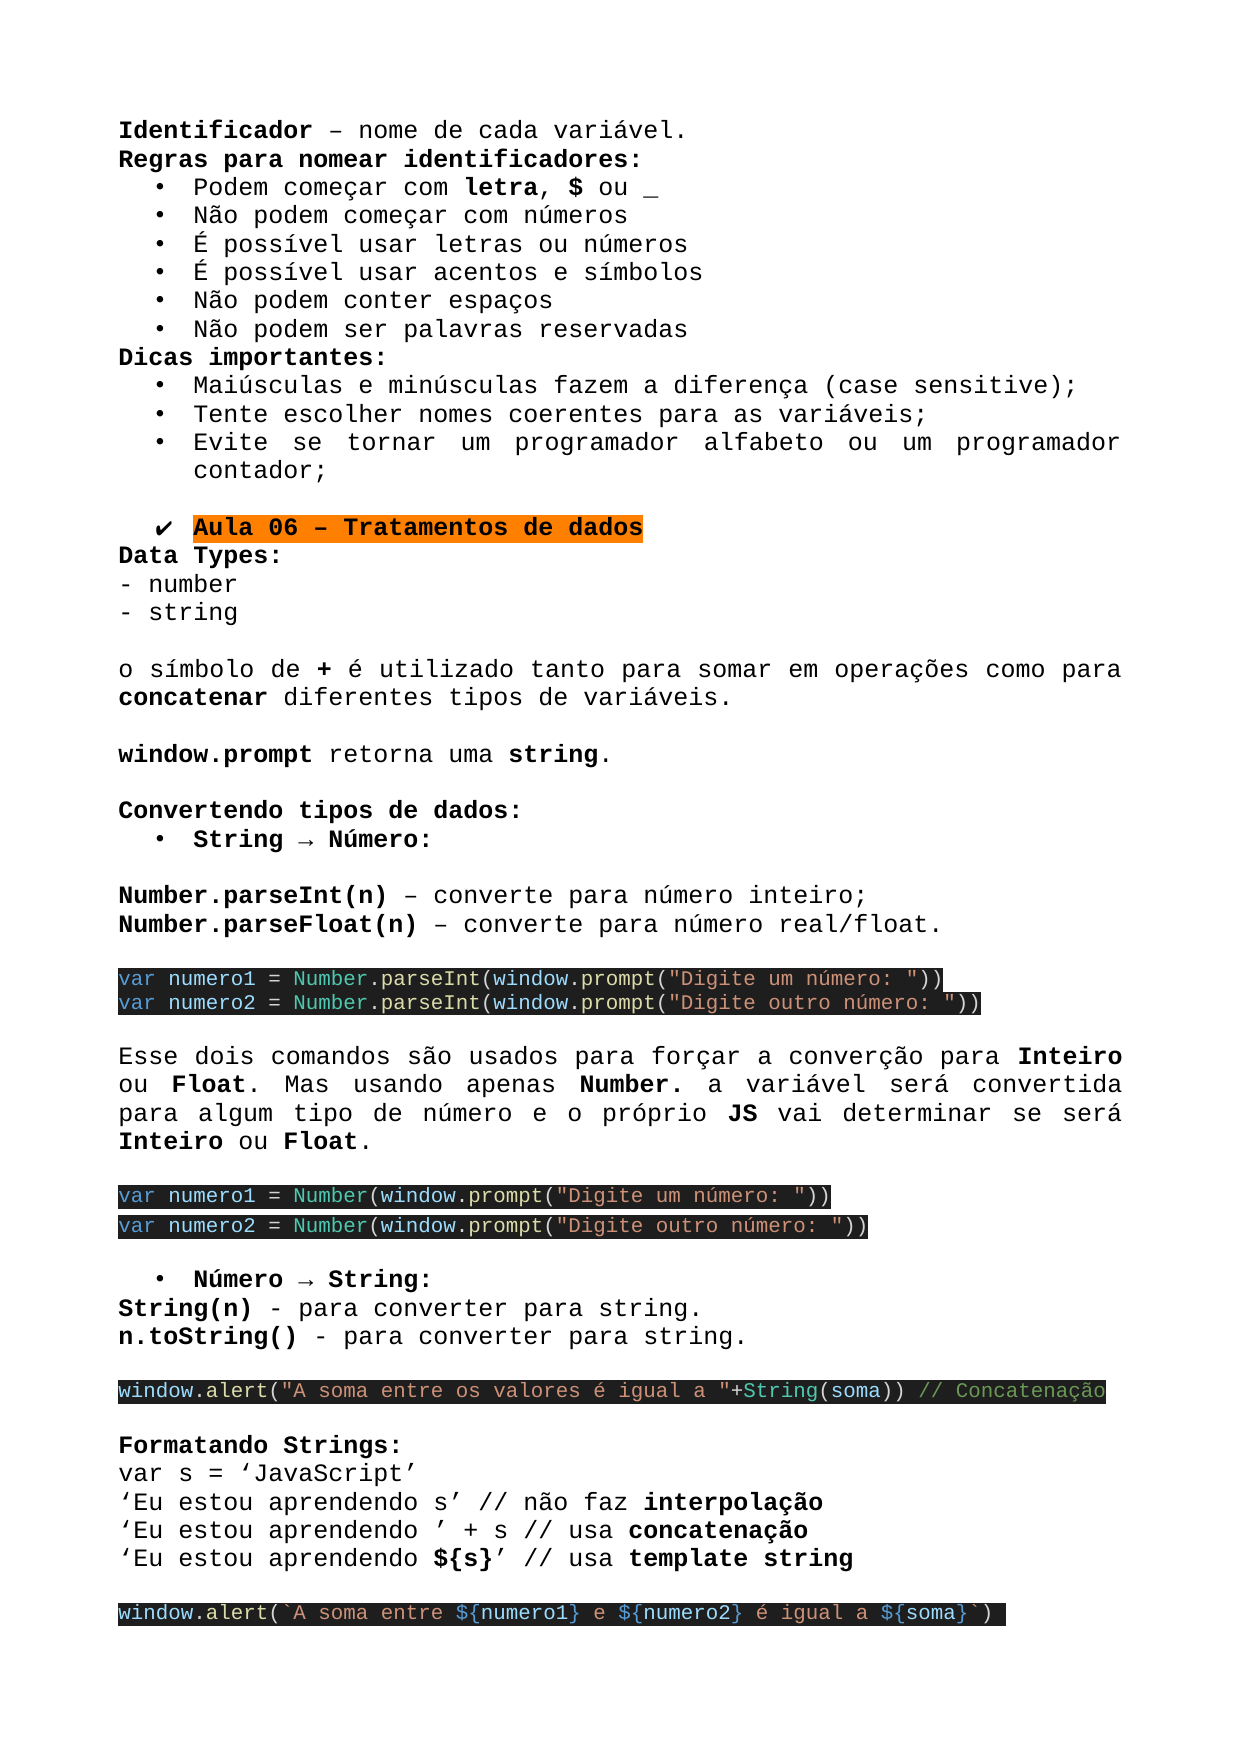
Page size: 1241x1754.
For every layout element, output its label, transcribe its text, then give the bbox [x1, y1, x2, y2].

text var numero2 = Number(window.prompt("Digite outro número: ")) [118, 1209, 1122, 1239]
list É possível usar acentos e símbolos [156, 260, 1122, 288]
text - string [118, 600, 1122, 628]
text Number.parseInt(n) – converte para número inteiro; [118, 883, 1122, 911]
text var numero2 = Number.parseInt(window.prompt("Digite outro número: ")) [118, 992, 1122, 1015]
list É possível usar letras ou números [156, 231, 1122, 260]
text Regras para nomear identificadores: [118, 146, 1122, 175]
list Não podem conter espaços [156, 288, 1122, 316]
list Maiúsculas e minúsculas fazem a diferença (case sensitive); [156, 373, 1122, 401]
text ‘Eu estou aprendendo s’ // não faz interpolação [118, 1489, 1122, 1517]
text Dicas importantes: [118, 345, 1122, 373]
text String(n) - para converter para string. [118, 1295, 1122, 1324]
text ‘Eu estou aprendendo ’ + s // usa concatenação [118, 1517, 1122, 1546]
text window.alert(`A soma entre ${numero1} e ${numero2} é igual a ${soma}`) [118, 1602, 1122, 1626]
list Aula 06 – Tratamentos de dados [156, 515, 1122, 543]
text var s = ‘JavaScript’ [118, 1461, 1122, 1489]
list Evite se tornar um programador alfabeto ou um programador contador; [156, 430, 1122, 486]
text Convertendo tipos de dados: [118, 798, 1122, 826]
list Número → String: [156, 1267, 1122, 1295]
list Podem começar com letra, $ ou _ [156, 175, 1122, 203]
text var numero1 = Number(window.prompt("Digite um número: ")) [118, 1185, 1122, 1209]
text - number [118, 571, 1122, 600]
text Esse dois comandos são usados para forçar a converção para Inteiro ou Float. Mas usando apenas Number. a variável será convertida para algum tipo de número e o próprio JS vai determinar se será Inteiro ou Float. [118, 1044, 1122, 1157]
text window.prompt retorna uma string. [118, 741, 1122, 770]
list Não podem ser palavras reservadas [156, 316, 1122, 345]
text Formatando Strings: [118, 1432, 1122, 1461]
text n.toString() - para converter para string. [118, 1324, 1122, 1352]
text ‘Eu estou aprendendo ${s}’ // usa template string [118, 1546, 1122, 1574]
text o símbolo de + é utilizado tanto para somar em operações como para concatenar diferentes tipos de variáveis. [118, 656, 1122, 713]
text Identificador – nome de cada variável. [118, 118, 1122, 146]
text Number.parseFloat(n) – converte para número real/float. [118, 911, 1122, 940]
list Tente escolher nomes coerentes para as variáveis; [156, 401, 1122, 430]
text var numero1 = Number.parseInt(window.prompt("Digite um número: ")) [118, 968, 1122, 992]
list Não podem começar com números [156, 203, 1122, 231]
list String → Número: [156, 826, 1122, 855]
text window.alert("A soma entre os valores é igual a "+String(soma)) // Concatenação [118, 1380, 1122, 1404]
text Data Types: [118, 543, 1122, 571]
